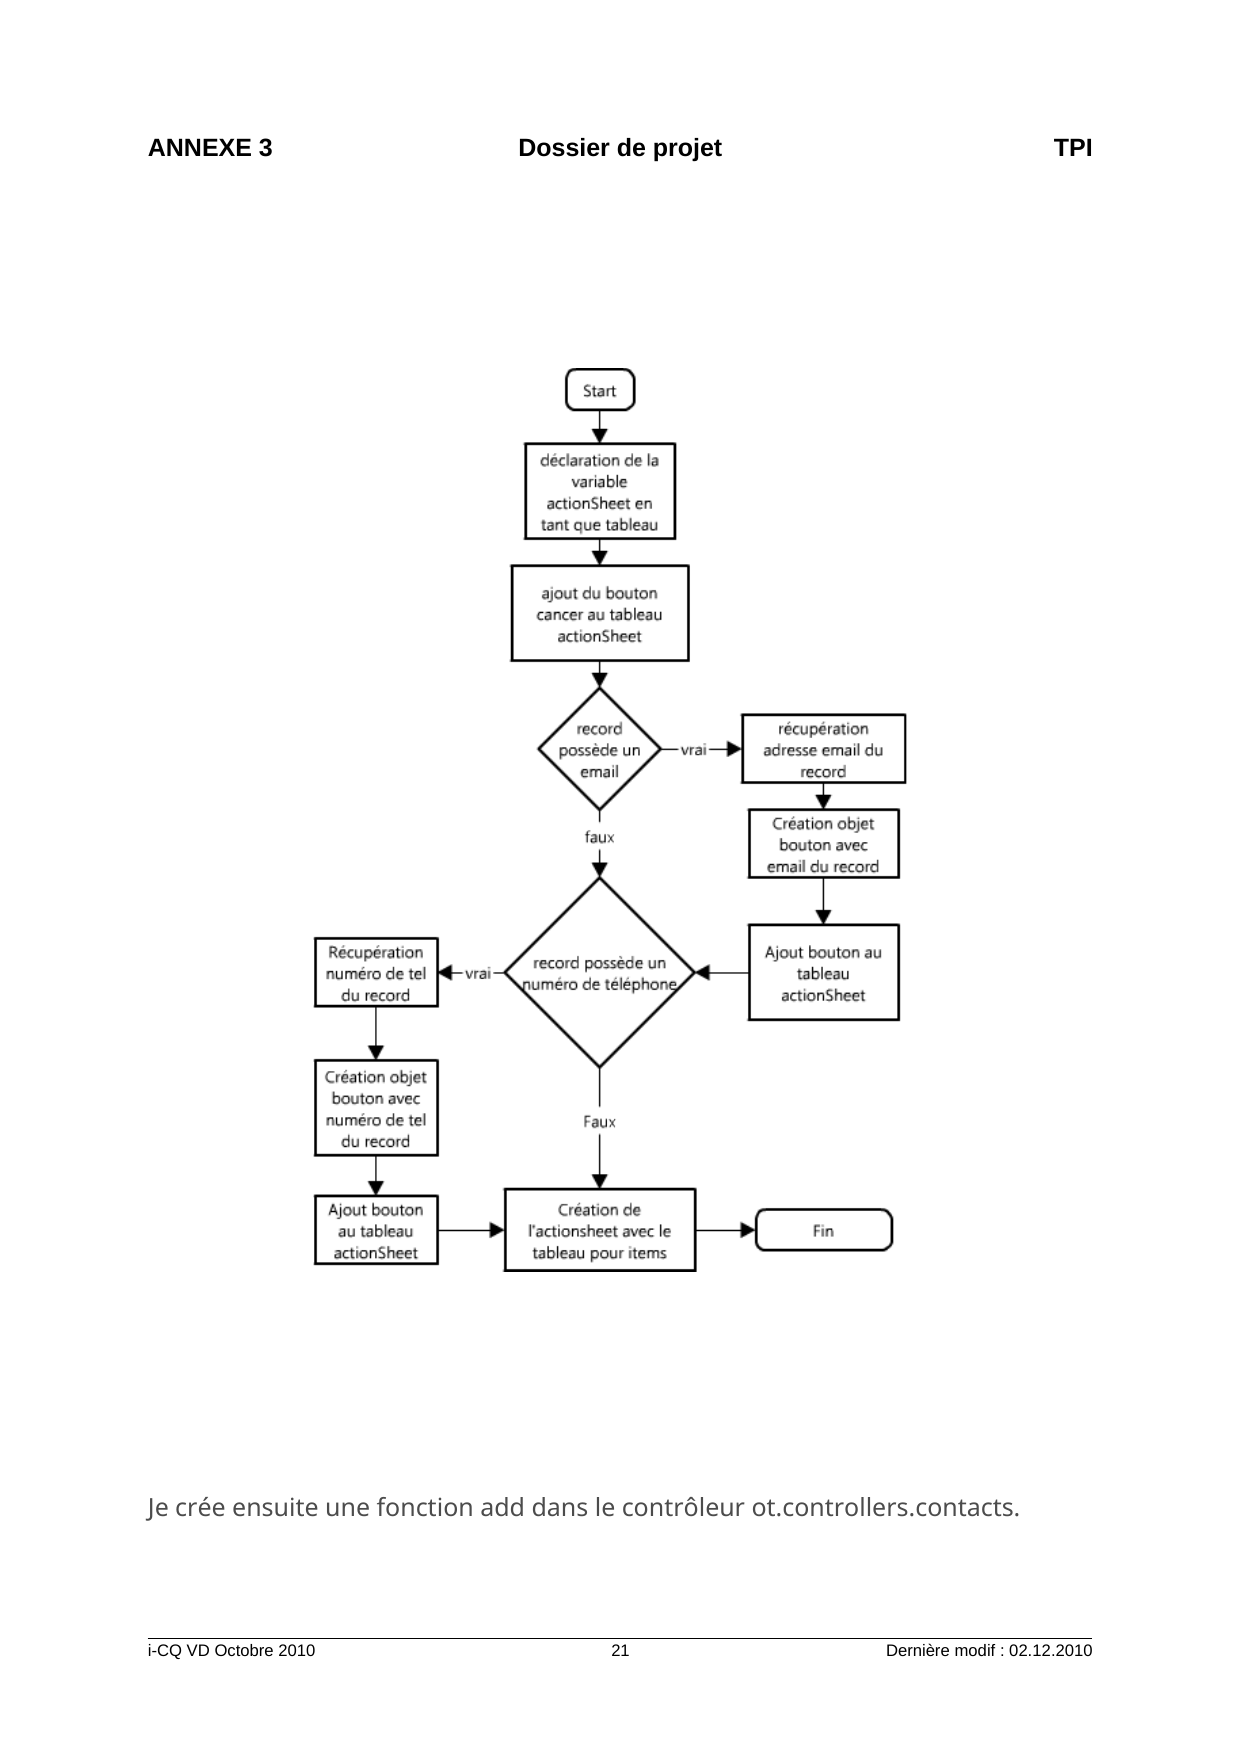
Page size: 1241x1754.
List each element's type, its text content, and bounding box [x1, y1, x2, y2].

text Je crée ensuite une fonction add dans le contrôleur ot.controllers.contacts. [148, 1490, 1092, 1524]
picture [313, 368, 907, 1272]
